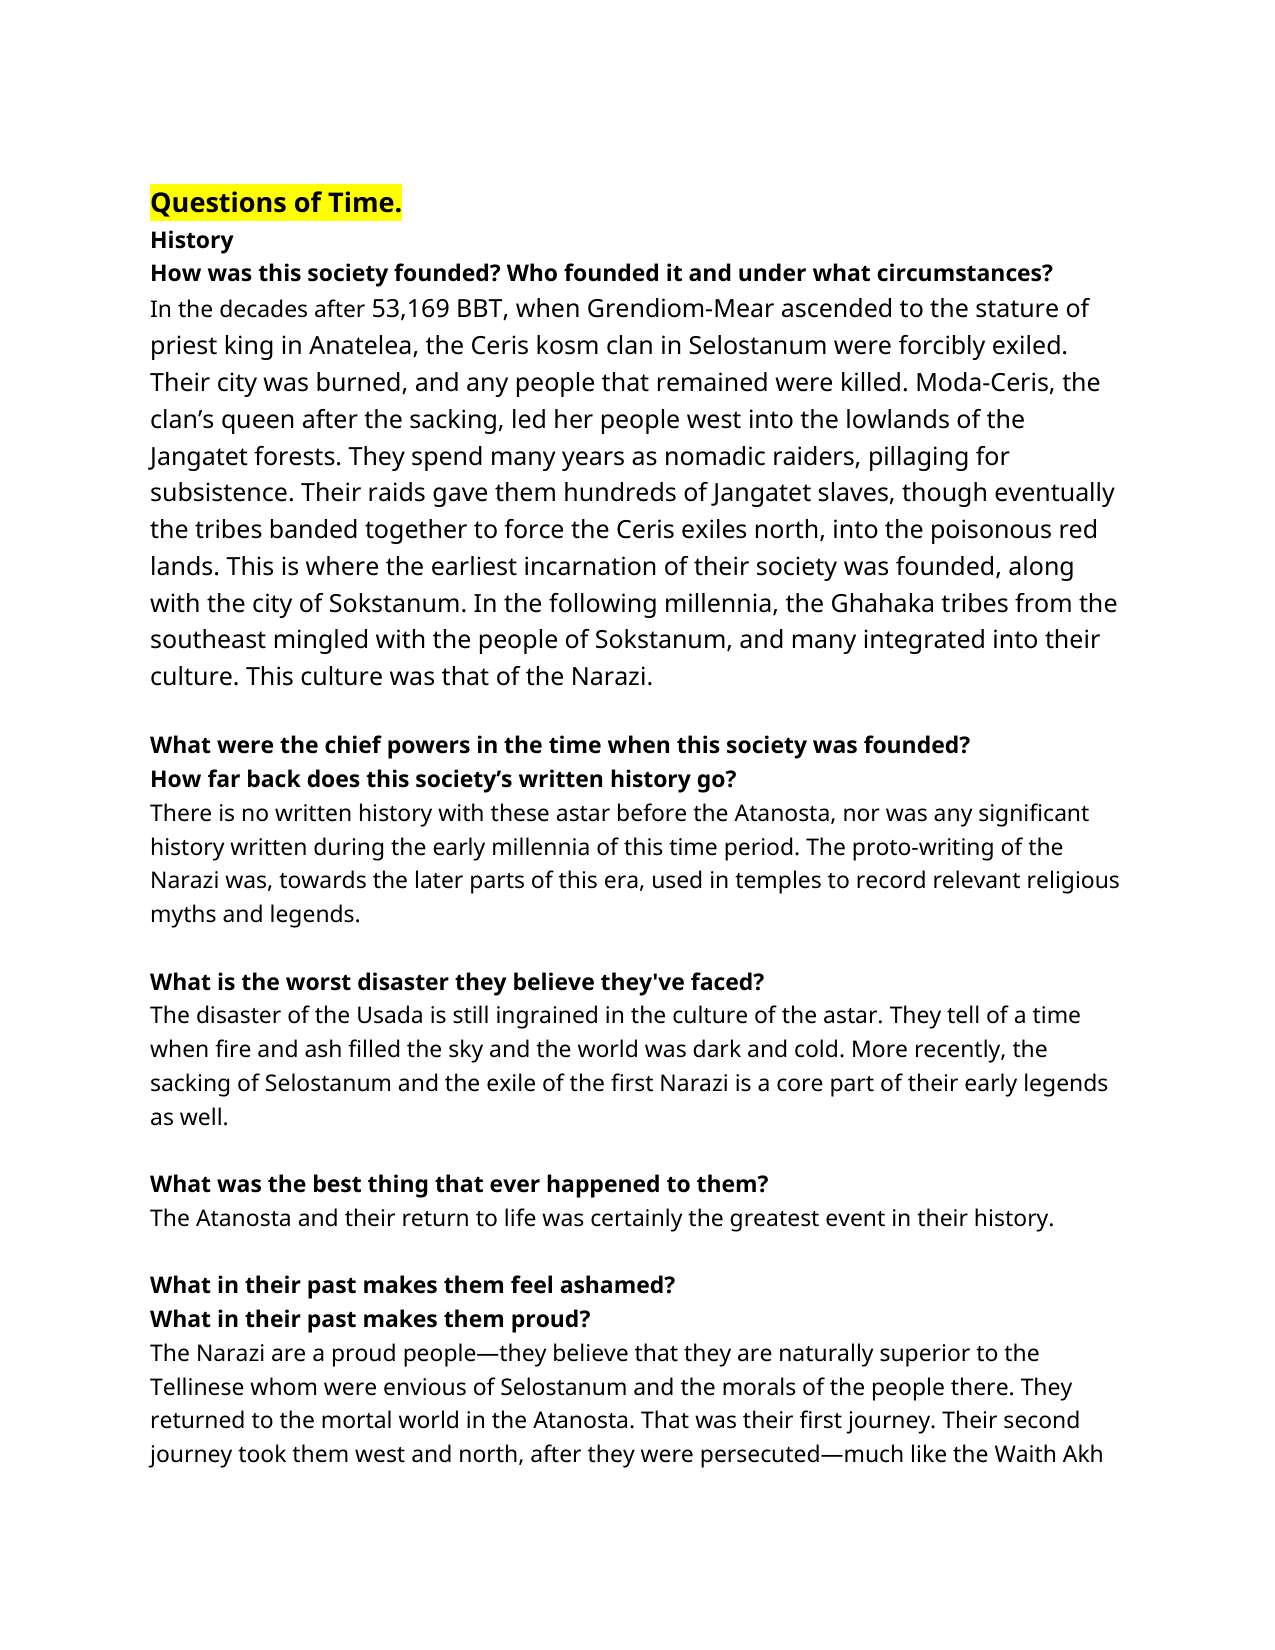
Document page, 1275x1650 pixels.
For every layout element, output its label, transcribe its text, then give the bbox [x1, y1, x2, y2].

text What in their past makes them proud? [150, 1303, 1125, 1334]
text How far back does this society’s written history go? There is no written history with these astar before the Atanosta, nor was any significant history written during the early millennia of this time period. The proto-writing of the Narazi was, towards the later parts of this era, used in temples to record relevant religious myths and legends. [150, 763, 1125, 929]
text What were the chief powers in the time when this society was founded? [150, 729, 1125, 761]
text The Narazi are a proud people—they believe that they are naturally superior to the Tellinese whom were envious of Selostanum and the morals of the people there. They returned to the mortal world in the Atanosta. That was their first journey. Their second journey took them west and north, after they were persecuted—much like the Waith Akh [150, 1337, 1125, 1469]
text The Atanosta and their return to life was certainly the greatest event in their history. [150, 1202, 1125, 1233]
text How was this society founded? Who founded it and under what circumstances? [150, 257, 1125, 288]
text The disaster of the Usada is still ingrained in the culture of the astar. They tell of a time when fire and ash filled the sky and the world was dark and cold. More recently, the sacking of Selostanum and the exile of the first Narazi is a core part of their early legends as well. [150, 999, 1125, 1132]
text History [150, 223, 1125, 255]
text In the decades after 53,169 BBT, when Grendiom-Mear ascended to the stature of priest king in Anatelea, the Ceris kosm clan in Selostanum were forcibly exiled. Their city was burned, and any people that remained were killed. Moda-Ceris, the clan’s queen after the sacking, led her people west into the lowlands of the Jangatet forests. They spend many years as nomadic raiders, pillaging for subsistence. Their raids gave them hundreds of Jangatet slaves, though eventually the tribes banded together to force the Ceris exiles north, into the poisonous red lands. This is where the earliest incarnation of their society was founded, along with the city of Sokstanum. In the following millennia, the Ghahaka tribes from the southeast mingled with the people of Sokstanum, and many integrated into their culture. This culture was that of the Narazi. [150, 291, 1125, 693]
text What is the worst disaster they believe they've faced? [150, 966, 1125, 997]
text What in their past makes them feel ashamed? [150, 1269, 1125, 1301]
text Questions of Time. [150, 184, 1125, 221]
text What was the best thing that ever happened to them? [150, 1134, 1125, 1199]
